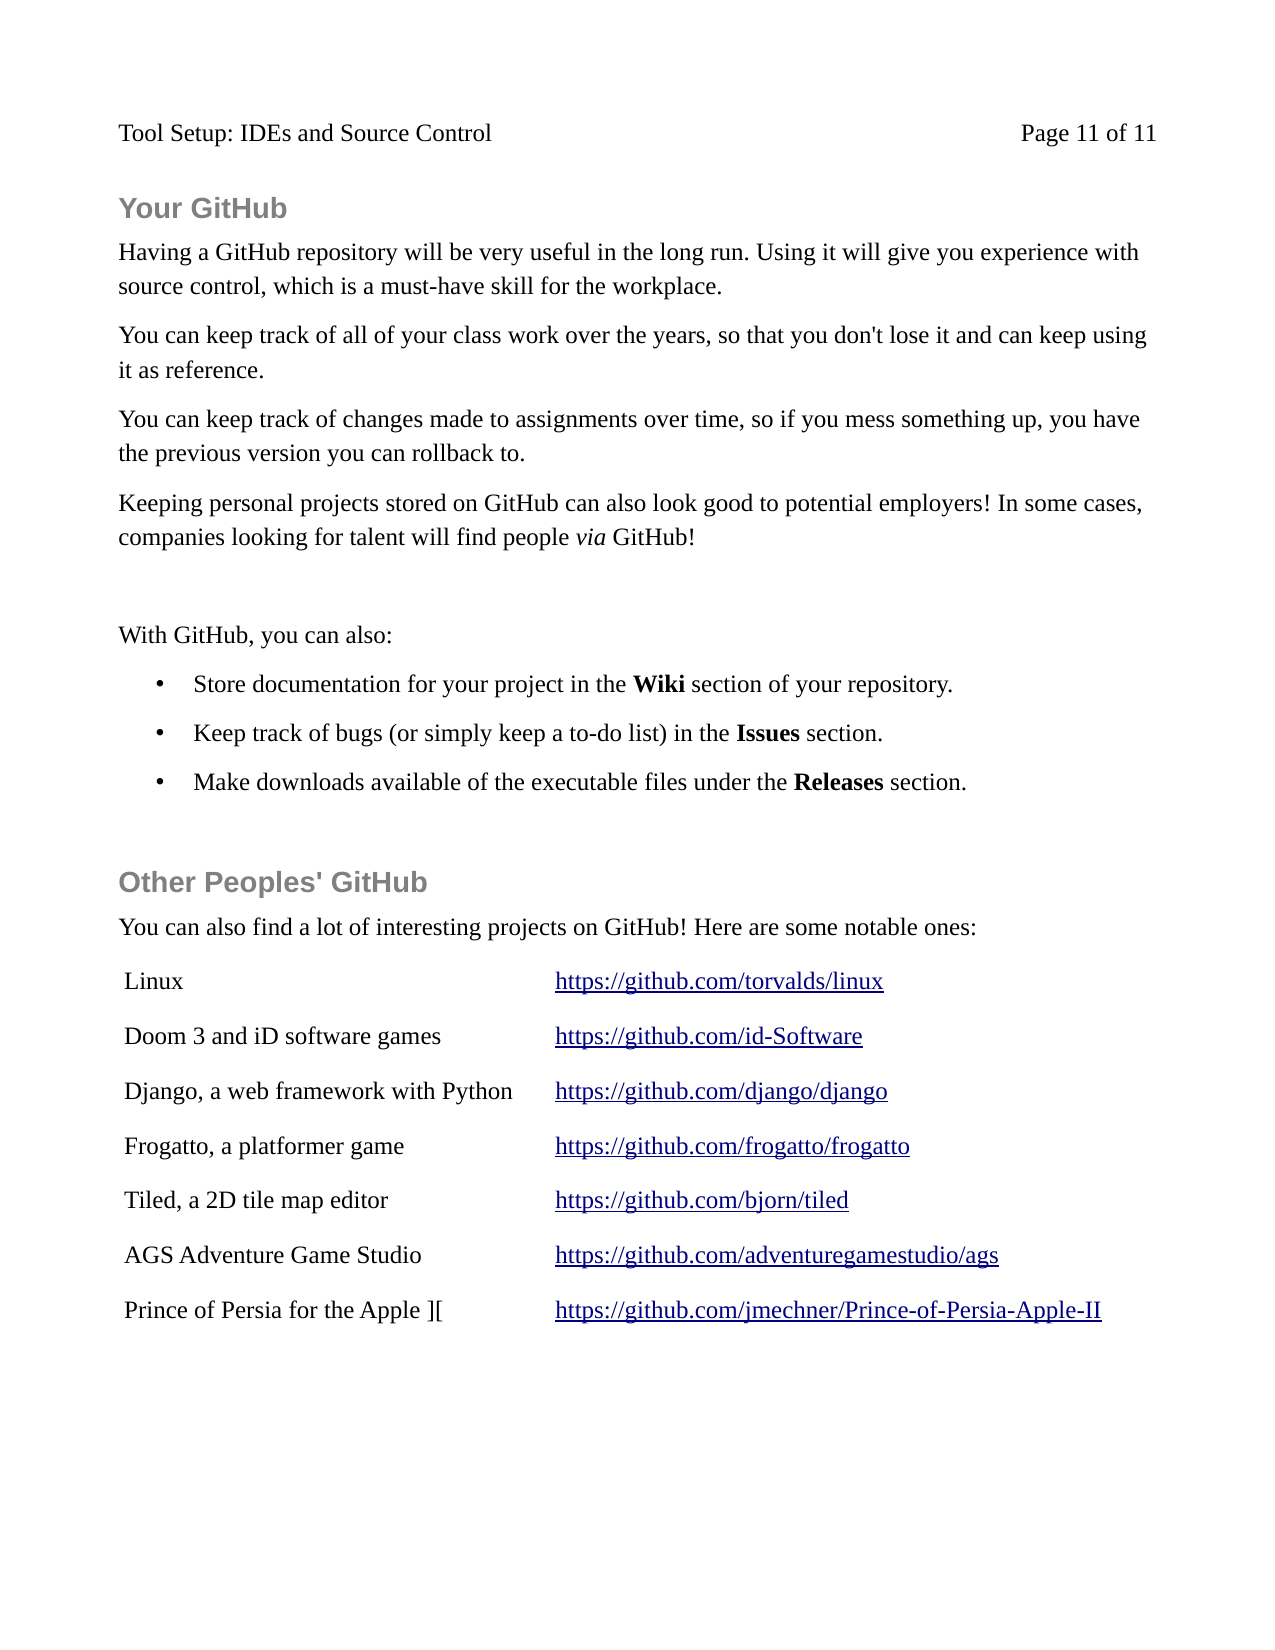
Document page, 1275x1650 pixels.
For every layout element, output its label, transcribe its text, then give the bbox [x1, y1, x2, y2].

list Store documentation for your project in the Wiki section of your repository. [156, 669, 1157, 698]
table_cell Frogatto, a platformer game [118, 1125, 549, 1180]
text You can keep track of all of your class work over the years, so that you don't lose it and can keep using it as reference. [118, 321, 1157, 384]
table_cell AGS Adventure Game Studio [118, 1235, 549, 1289]
table_cell https://github.com/frogatto/frogatto [549, 1125, 1157, 1180]
subtitle Other Peoples' GitHub [118, 866, 1157, 899]
table_cell https://github.com/adventuregamestudio/ags [549, 1235, 1157, 1289]
table_cell Doom 3 and iD software games [118, 1015, 549, 1070]
subtitle Your GitHub [118, 191, 1157, 224]
table_header Linux [118, 961, 549, 1015]
list Make downloads available of the executable files under the Releases section. [156, 767, 1157, 796]
table_cell https://github.com/id-Software [549, 1015, 1157, 1070]
text You can also find a lot of interesting projects on GitHub! Here are some notable ones: [118, 912, 1157, 940]
table_cell https://github.com/django/django [549, 1070, 1157, 1125]
table_cell Prince of Persia for the Apple ][ [118, 1289, 549, 1344]
text Having a GitHub repository will be very useful in the long run. Using it will give you experience with source control, which is a must-have skill for the workplace. [118, 237, 1157, 300]
table_cell Django, a web framework with Python [118, 1070, 549, 1125]
text With GitHub, you can also: [118, 620, 1157, 649]
table_cell Tiled, a 2D tile map editor [118, 1180, 549, 1234]
text Keeping personal projects stored on GitHub can also look good to potential employers! In some cases, companies looking for talent will find people via GitHub! [118, 488, 1157, 551]
table_cell https://github.com/bjorn/tiled [549, 1180, 1157, 1234]
list Keep track of bugs (or simply keep a to-do list) in the Issues section. [156, 718, 1157, 747]
text You can keep track of changes made to assignments over time, so if you mess something up, you have the previous version you can rollback to. [118, 404, 1157, 467]
table_header https://github.com/torvalds/linux [549, 961, 1157, 1015]
table_cell https://github.com/jmechner/Prince-of-Persia-Apple-II [549, 1289, 1157, 1344]
